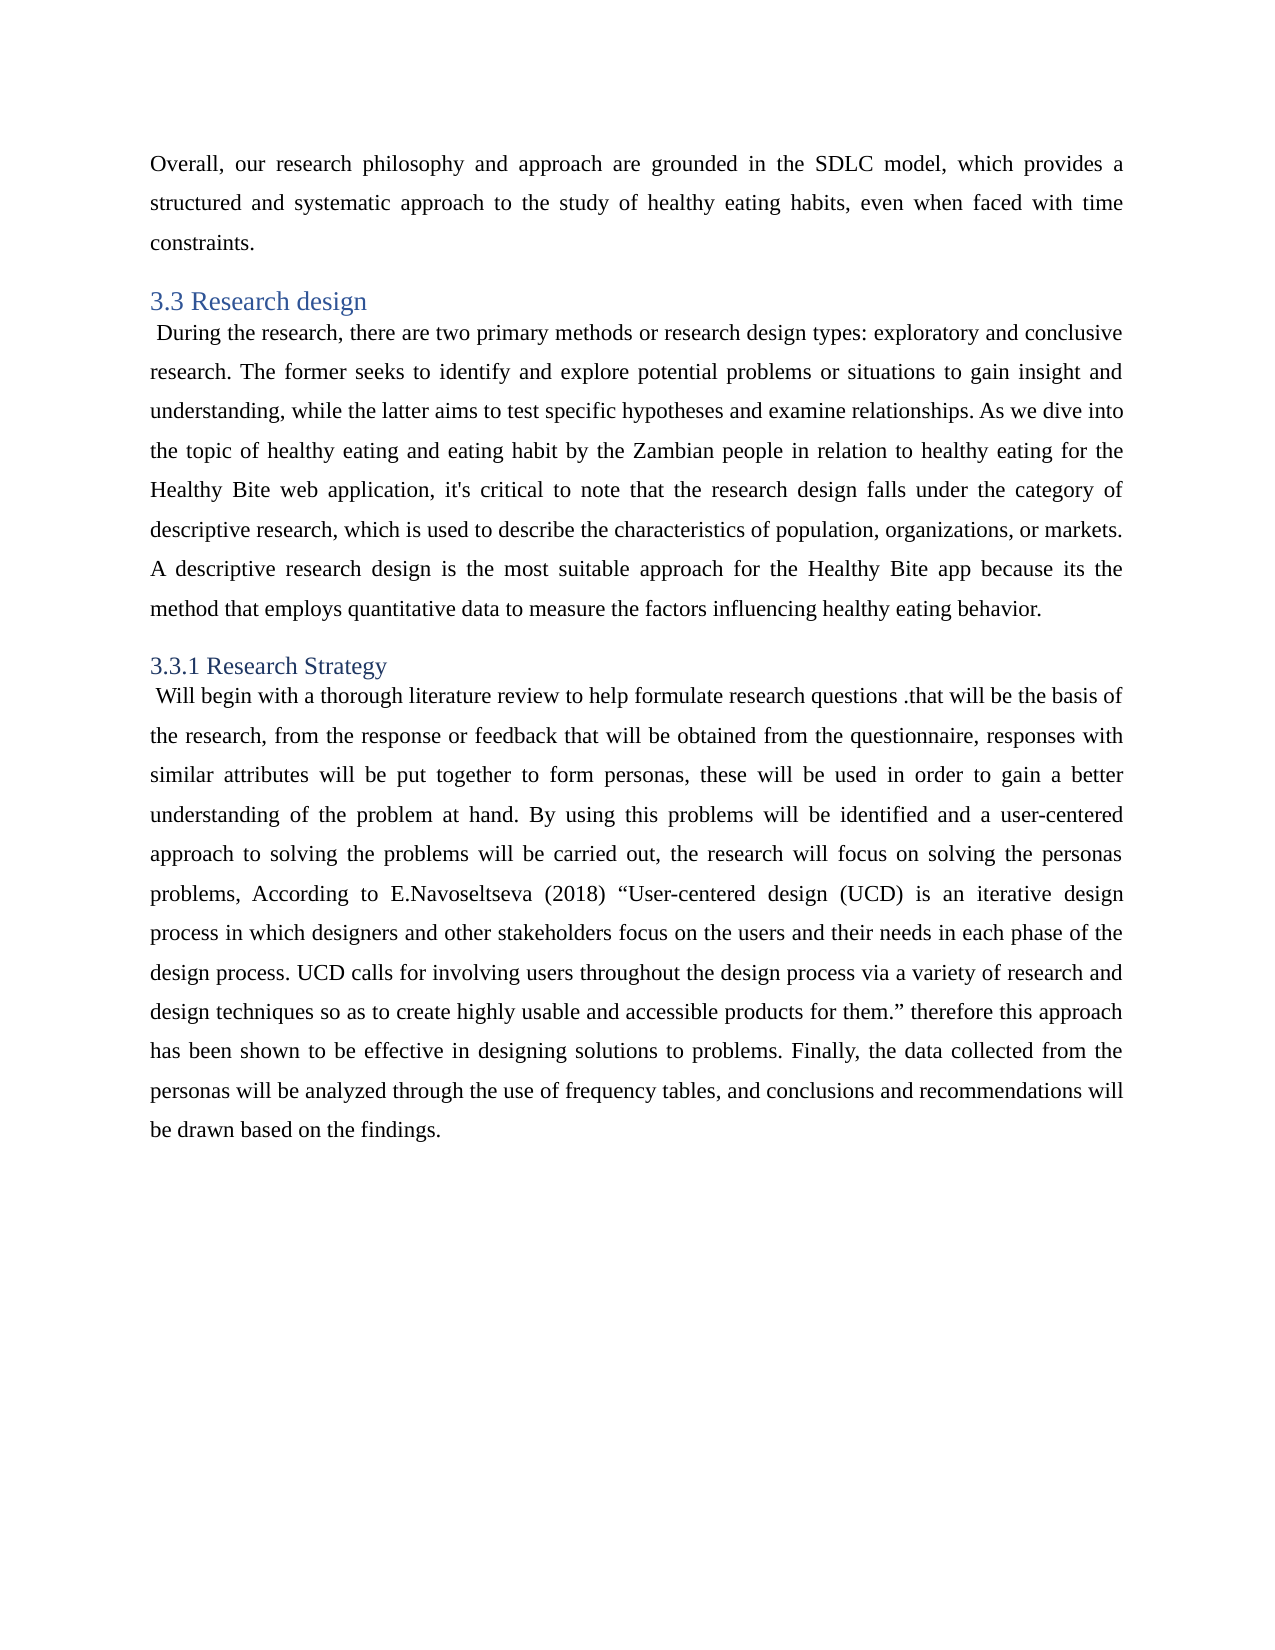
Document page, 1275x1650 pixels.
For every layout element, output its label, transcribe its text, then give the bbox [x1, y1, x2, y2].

subtitle 3.3.1 Research Strategy [150, 651, 1125, 680]
text Will begin with a thorough literature review to help formulate research questions .that will be the basis of the research, from the response or feedback that will be obtained from the questionnaire, responses with similar attributes will be put together to form personas, these will be used in order to gain a better understanding of the problem at hand. By using this problems will be identified and a user-centered approach to solving the problems will be carried out, the research will focus on solving the personas problems, According to E.Navoseltseva (2018) “User-centered design (UCD) is an iterative design process in which designers and other stakeholders focus on the users and their needs in each phase of the design process. UCD calls for involving users throughout the design process via a variety of research and design techniques so as to create highly usable and accessible products for them.” therefore this approach has been shown to be effective in designing solutions to problems. Finally, the data collected from the personas will be analyzed through the use of frequency tables, and conclusions and recommendations will be drawn based on the findings. [150, 682, 1125, 1143]
text During the research, there are two primary methods or research design types: exploratory and conclusive research. The former seeks to identify and explore potential problems or situations to gain insight and understanding, while the latter aims to test specific hypotheses and examine relationships. As we dive into the topic of healthy eating and eating habit by the Zambian people in relation to healthy eating for the Healthy Bite web application, it's critical to note that the research design falls under the category of descriptive research, which is used to describe the characteristics of population, organizations, or markets. A descriptive research design is the most suitable approach for the Healthy Bite app because its the method that employs quantitative data to measure the factors influencing healthy eating behavior. [150, 319, 1125, 621]
text Overall, our research philosophy and approach are grounded in the SDLC model, which provides a structured and systematic approach to the study of healthy eating habits, even when faced with time constraints. [150, 150, 1125, 255]
subtitle 3.3 Research design [150, 285, 1125, 316]
